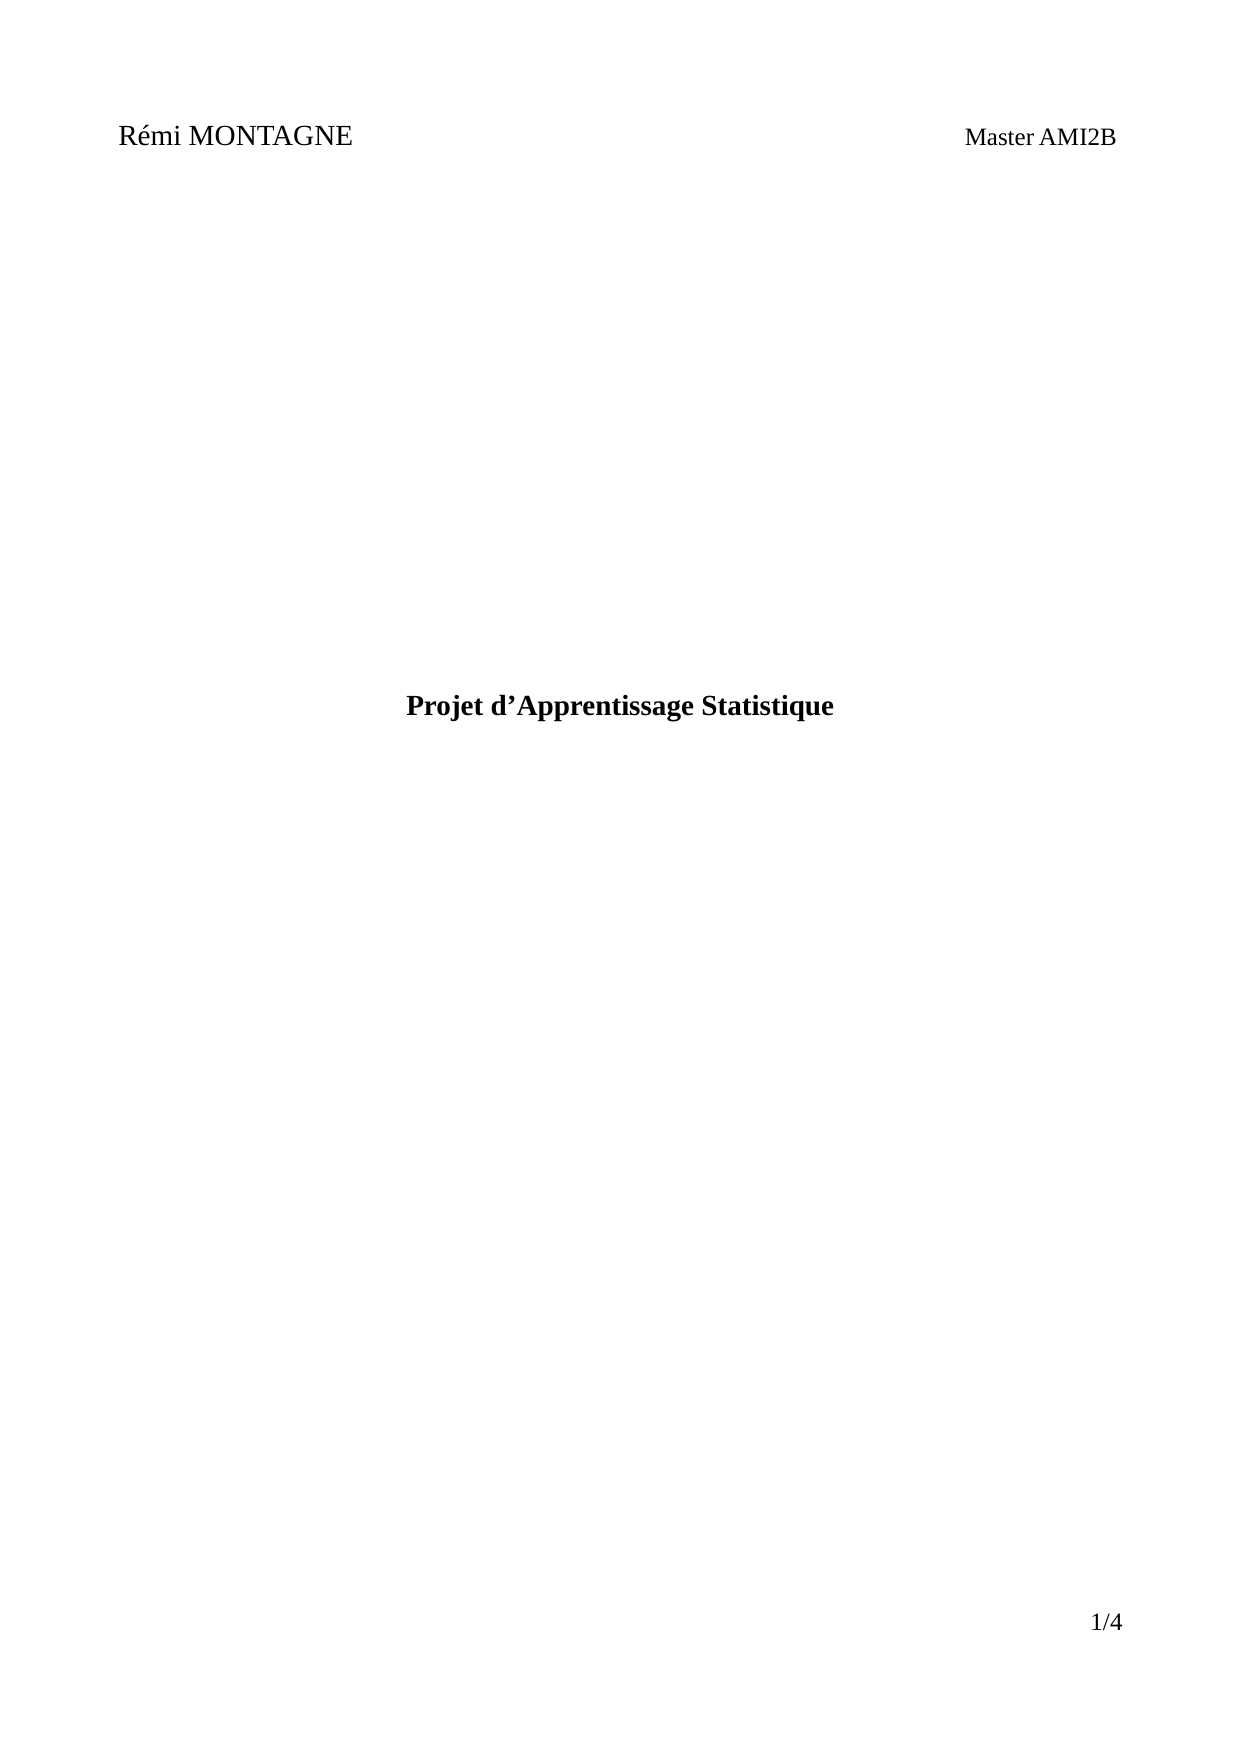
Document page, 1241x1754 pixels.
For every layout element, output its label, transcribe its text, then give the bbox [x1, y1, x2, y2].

text Projet d’Apprentissage Statistique [118, 688, 1122, 722]
text Rémi MONTAGNE [118, 118, 1122, 152]
